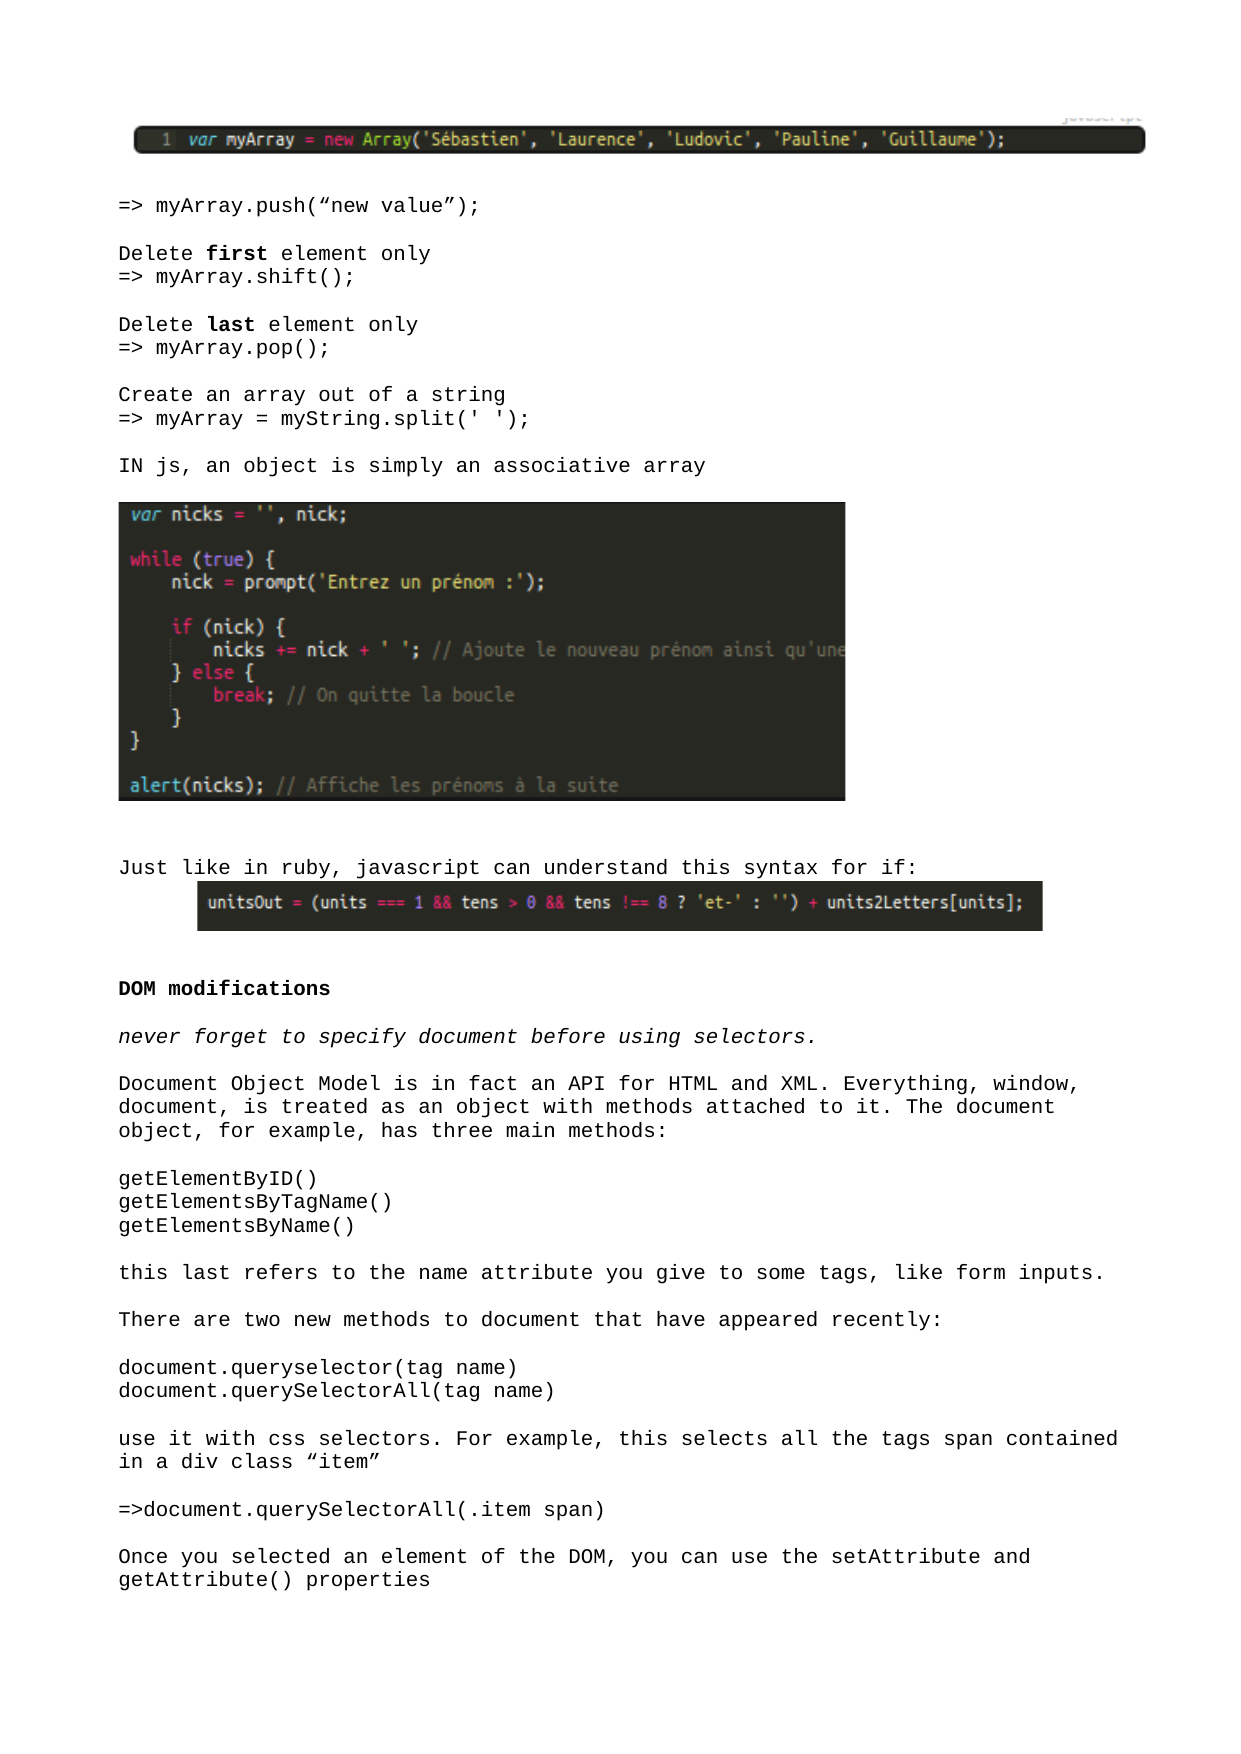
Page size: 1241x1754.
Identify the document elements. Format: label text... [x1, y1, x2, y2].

text => myArray = myString.split(' '); [118, 408, 1122, 432]
text There are two new methods to document that have appeared recently: [118, 1309, 1122, 1333]
text never forget to specify document before using selectors. [118, 1026, 1122, 1049]
text getElementByID() [118, 1167, 1122, 1191]
text getElementsByName() [118, 1215, 1122, 1238]
text DOM modifications [118, 978, 1122, 1002]
picture [118, 118, 1157, 172]
text Delete last element only [118, 313, 1122, 337]
text Delete first element only [118, 243, 1122, 266]
text this last refers to the name attribute you give to some tags, like form inputs. [118, 1262, 1122, 1286]
text Once you selected an element of the DOM, you can use the setAttribute and getAttribute() properties [118, 1546, 1122, 1593]
text => myArray.push(“new value”); [118, 195, 1122, 219]
text => myArray.pop(); [118, 337, 1122, 361]
text IN js, an object is simply an associative array [118, 455, 1122, 479]
text use it with css selectors. For example, this selects all the tags span contained in a div class “item” [118, 1428, 1122, 1475]
text => myArray.shift(); [118, 266, 1122, 290]
text getElementsByTagName() [118, 1191, 1122, 1215]
text Create an array out of a string [118, 384, 1122, 408]
picture [197, 881, 1043, 931]
text document.querySelectorAll(tag name) [118, 1380, 1122, 1404]
text document.queryselector(tag name) [118, 1357, 1122, 1380]
text Just like in ruby, javascript can understand this syntax for if: [118, 857, 1122, 881]
text =>document.querySelectorAll(.item span) [118, 1498, 1122, 1522]
text Document Object Model is in fact an API for HTML and XML. Everything, window, document, is treated as an object with methods attached to it. The document object, for example, has three main methods: [118, 1073, 1122, 1144]
picture [118, 502, 846, 801]
